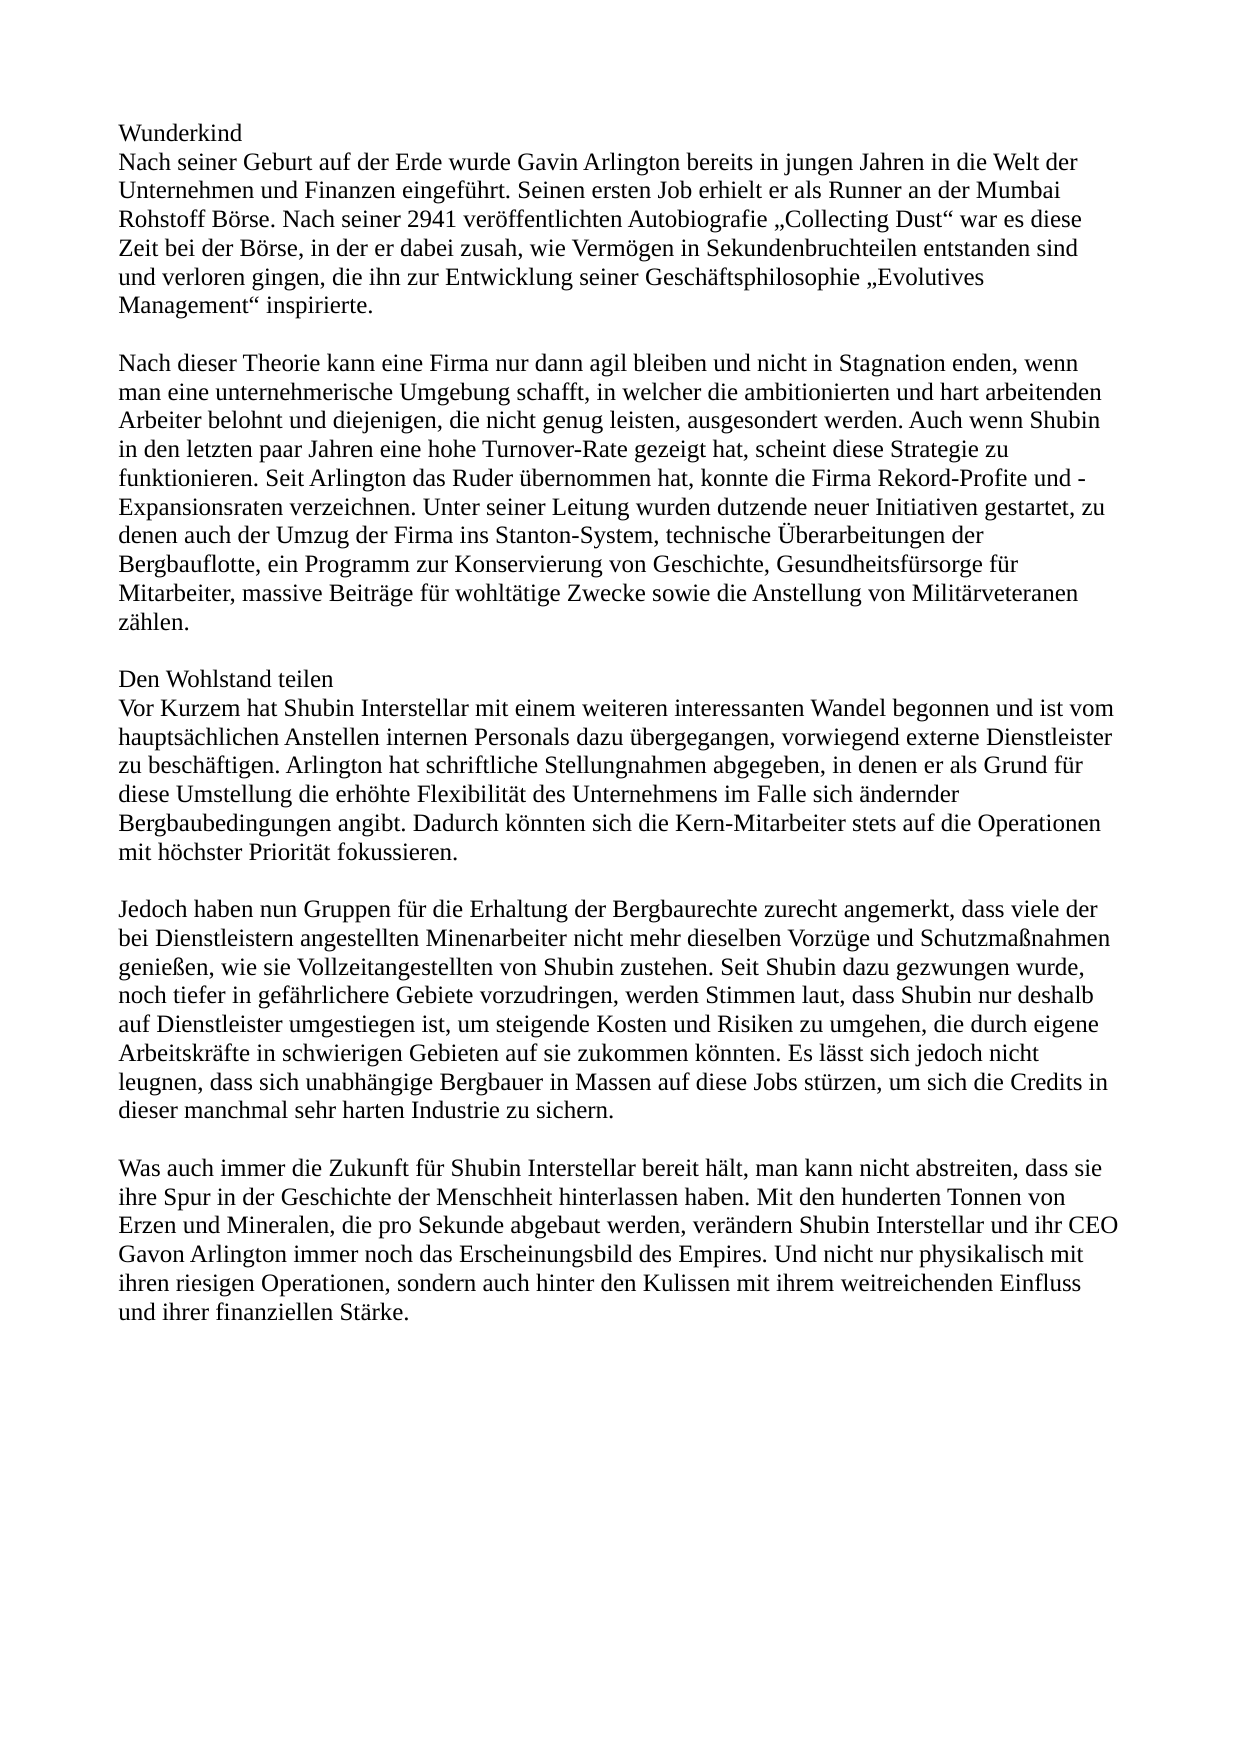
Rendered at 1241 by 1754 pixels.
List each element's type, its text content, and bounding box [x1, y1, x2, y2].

text Den Wohlstand teilen [118, 664, 1122, 693]
text Nach dieser Theorie kann eine Firma nur dann agil bleiben und nicht in Stagnation enden, wenn man eine unternehmerische Umgebung schafft, in welcher die ambitionierten und hart arbeitenden Arbeiter belohnt und diejenigen, die nicht genug leisten, ausgesondert werden. Auch wenn Shubin in den letzten paar Jahren eine hohe Turnover-Rate gezeigt hat, scheint diese Strategie zu funktionieren. Seit Arlington das Ruder übernommen hat, konnte die Firma Rekord-Profite und -Expansionsraten verzeichnen. Unter seiner Leitung wurden dutzende neuer Initiativen gestartet, zu denen auch der Umzug der Firma ins Stanton-System, technische Überarbeitungen der Bergbauflotte, ein Programm zur Konservierung von Geschichte, Gesundheitsfürsorge für Mitarbeiter, massive Beiträge für wohltätige Zwecke sowie die Anstellung von Militärveteranen zählen. [118, 348, 1122, 636]
text Jedoch haben nun Gruppen für die Erhaltung der Bergbaurechte zurecht angemerkt, dass viele der bei Dienstleistern angestellten Minenarbeiter nicht mehr dieselben Vorzüge und Schutzmaßnahmen genießen, wie sie Vollzeitangestellten von Shubin zustehen. Seit Shubin dazu gezwungen wurde, noch tiefer in gefährlichere Gebiete vorzudringen, werden Stimmen laut, dass Shubin nur deshalb auf Dienstleister umgestiegen ist, um steigende Kosten und Risiken zu umgehen, die durch eigene Arbeitskräfte in schwierigen Gebieten auf sie zukommen könnten. Es lässt sich jedoch nicht leugnen, dass sich unabhängige Bergbauer in Massen auf diese Jobs stürzen, um sich die Credits in dieser manchmal sehr harten Industrie zu sichern. [118, 894, 1122, 1124]
text Vor Kurzem hat Shubin Interstellar mit einem weiteren interessanten Wandel begonnen und ist vom hauptsächlichen Anstellen internen Personals dazu übergegangen, vorwiegend externe Dienstleister zu beschäftigen. Arlington hat schriftliche Stellungnahmen abgegeben, in denen er als Grund für diese Umstellung die erhöhte Flexibilität des Unternehmens im Falle sich ändernder Bergbaubedingungen angibt. Dadurch könnten sich die Kern-Mitarbeiter stets auf die Operationen mit höchster Priorität fokussieren. [118, 693, 1122, 866]
text Nach seiner Geburt auf der Erde wurde Gavin Arlington bereits in jungen Jahren in die Welt der Unternehmen und Finanzen eingeführt. Seinen ersten Job erhielt er als Runner an der Mumbai Rohstoff Börse. Nach seiner 2941 veröffentlichten Autobiografie „Collecting Dust“ war es diese Zeit bei der Börse, in der er dabei zusah, wie Vermögen in Sekundenbruchteilen entstanden sind und verloren gingen, die ihn zur Entwicklung seiner Geschäftsphilosophie „Evolutives Management“ inspirierte. [118, 147, 1122, 319]
text Wunderkind [118, 118, 1122, 147]
text Was auch immer die Zukunft für Shubin Interstellar bereit hält, man kann nicht abstreiten, dass sie ihre Spur in der Geschichte der Menschheit hinterlassen haben. Mit den hunderten Tonnen von Erzen und Mineralen, die pro Sekunde abgebaut werden, verändern Shubin Interstellar und ihr CEO Gavon Arlington immer noch das Erscheinungsbild des Empires. Und nicht nur physikalisch mit ihren riesigen Operationen, sondern auch hinter den Kulissen mit ihrem weitreichenden Einfluss und ihrer finanziellen Stärke. [118, 1153, 1122, 1326]
